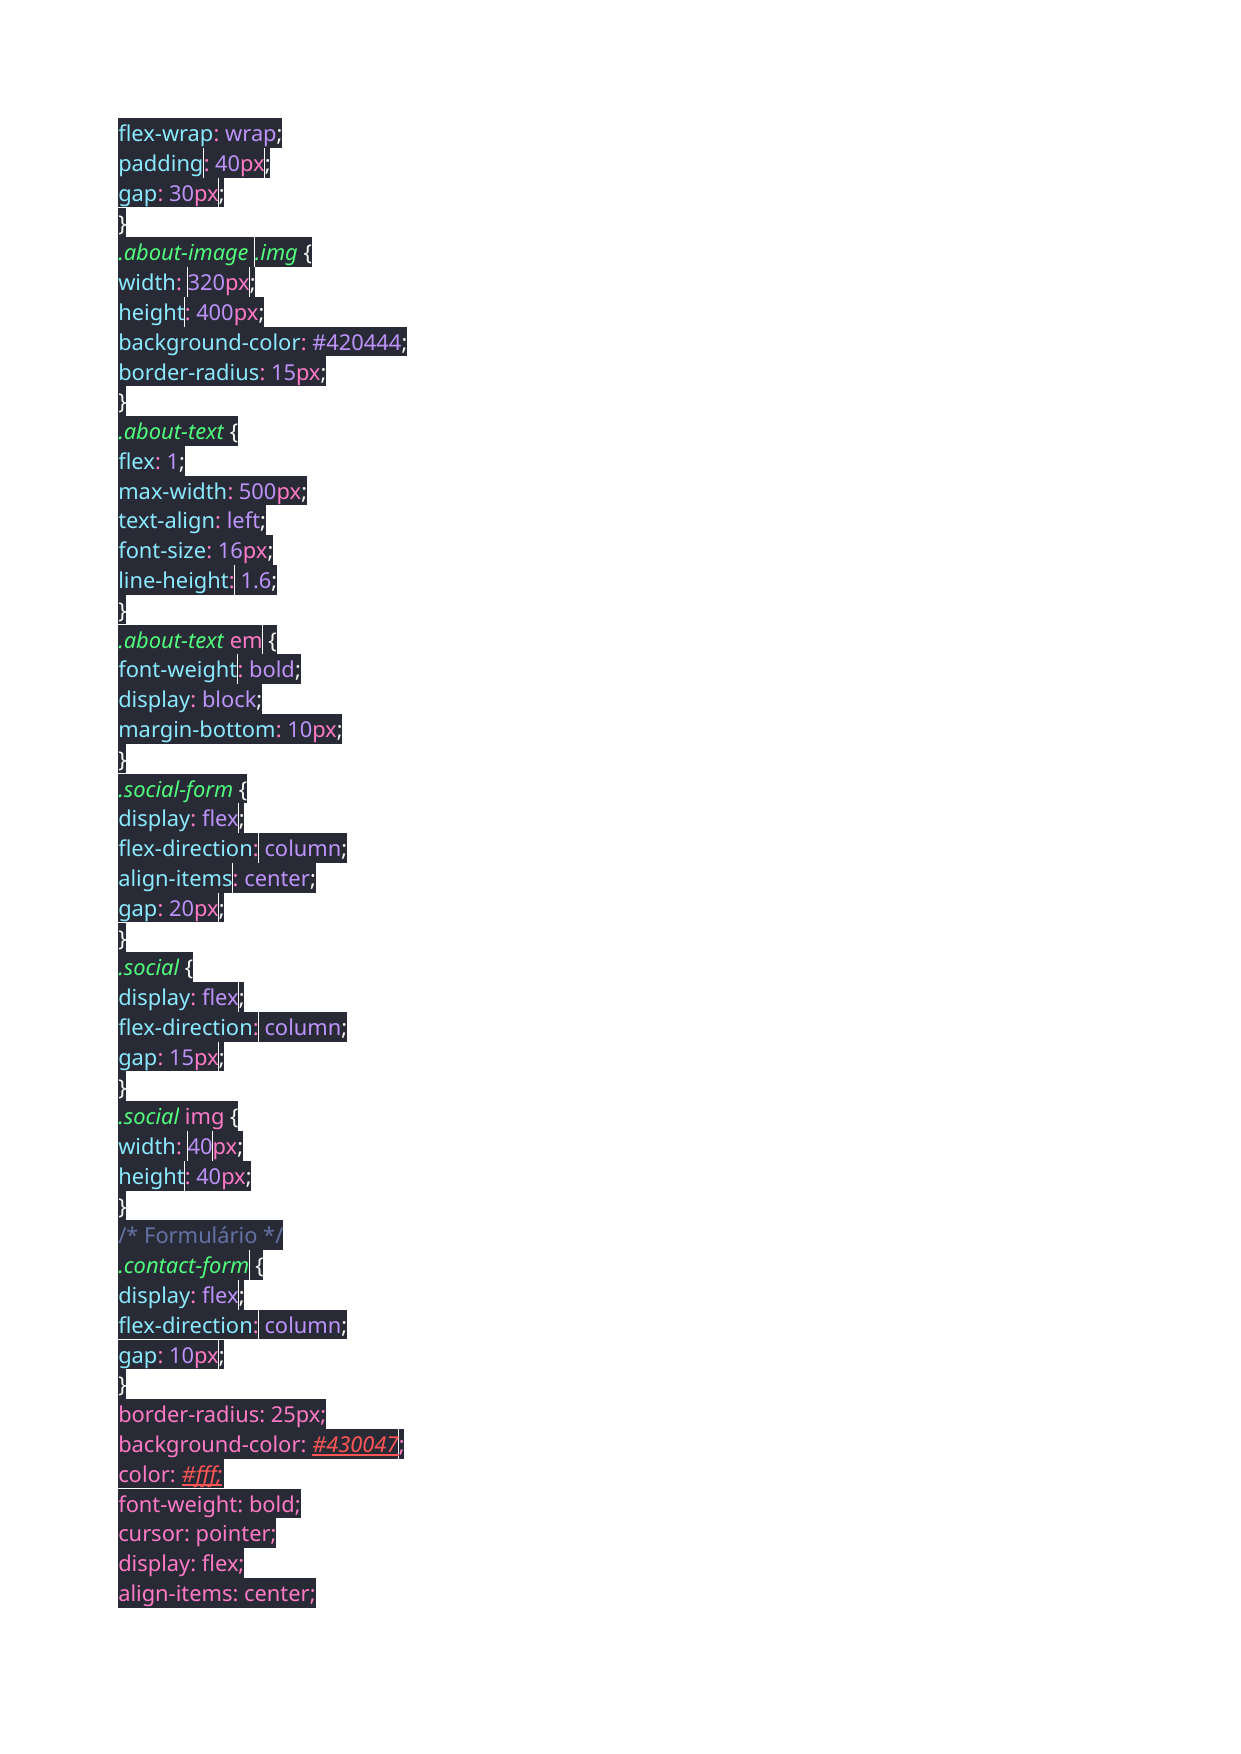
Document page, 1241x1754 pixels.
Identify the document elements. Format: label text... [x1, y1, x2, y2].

text } [118, 922, 1122, 952]
text line-height: 1.6; [118, 565, 1122, 595]
text height: 400px; [118, 297, 1122, 327]
text padding: 40px; [118, 148, 1122, 178]
text } [118, 1369, 1122, 1399]
text } [118, 1071, 1122, 1101]
text width: 320px; [118, 267, 1122, 297]
text gap: 30px; [118, 178, 1122, 207]
text .social-form { [118, 773, 1122, 803]
text border-radius: 15px; [118, 356, 1122, 386]
text gap: 20px; [118, 893, 1122, 922]
text gap: 15px; [118, 1042, 1122, 1071]
text flex: 1; [118, 446, 1122, 476]
text background-color: #430047; [118, 1429, 1122, 1459]
text .contact-form { [118, 1250, 1122, 1280]
text text-align: left; [118, 505, 1122, 535]
text display: flex; [118, 1548, 1122, 1578]
text display: flex; [118, 1280, 1122, 1310]
text border-radius: 25px; [118, 1399, 1122, 1429]
text .social { [118, 952, 1122, 982]
text .social img { [118, 1101, 1122, 1131]
text width: 40px; [118, 1131, 1122, 1161]
text flex-direction: column; [118, 1012, 1122, 1042]
text color: #fff; [118, 1459, 1122, 1488]
text display: flex; [118, 803, 1122, 833]
text max-width: 500px; [118, 476, 1122, 505]
text font-size: 16px; [118, 535, 1122, 565]
text flex-direction: column; [118, 833, 1122, 863]
text .about-image .img { [118, 237, 1122, 267]
text gap: 10px; [118, 1339, 1122, 1369]
text flex-wrap: wrap; [118, 118, 1122, 148]
text } [118, 386, 1122, 416]
text } [118, 207, 1122, 237]
text cursor: pointer; [118, 1518, 1122, 1548]
text } [118, 744, 1122, 773]
text display: block; [118, 684, 1122, 714]
text .about-text { [118, 416, 1122, 446]
text font-weight: bold; [118, 1488, 1122, 1518]
text height: 40px; [118, 1161, 1122, 1191]
text /* Formulário */ [118, 1220, 1122, 1250]
text flex-direction: column; [118, 1310, 1122, 1339]
text align-items: center; [118, 1578, 1122, 1608]
text align-items: center; [118, 863, 1122, 893]
text } [118, 595, 1122, 624]
text background-color: #420444; [118, 327, 1122, 356]
text .about-text em { [118, 624, 1122, 654]
text } [118, 1191, 1122, 1220]
text margin-bottom: 10px; [118, 714, 1122, 744]
text font-weight: bold; [118, 654, 1122, 684]
text display: flex; [118, 982, 1122, 1012]
